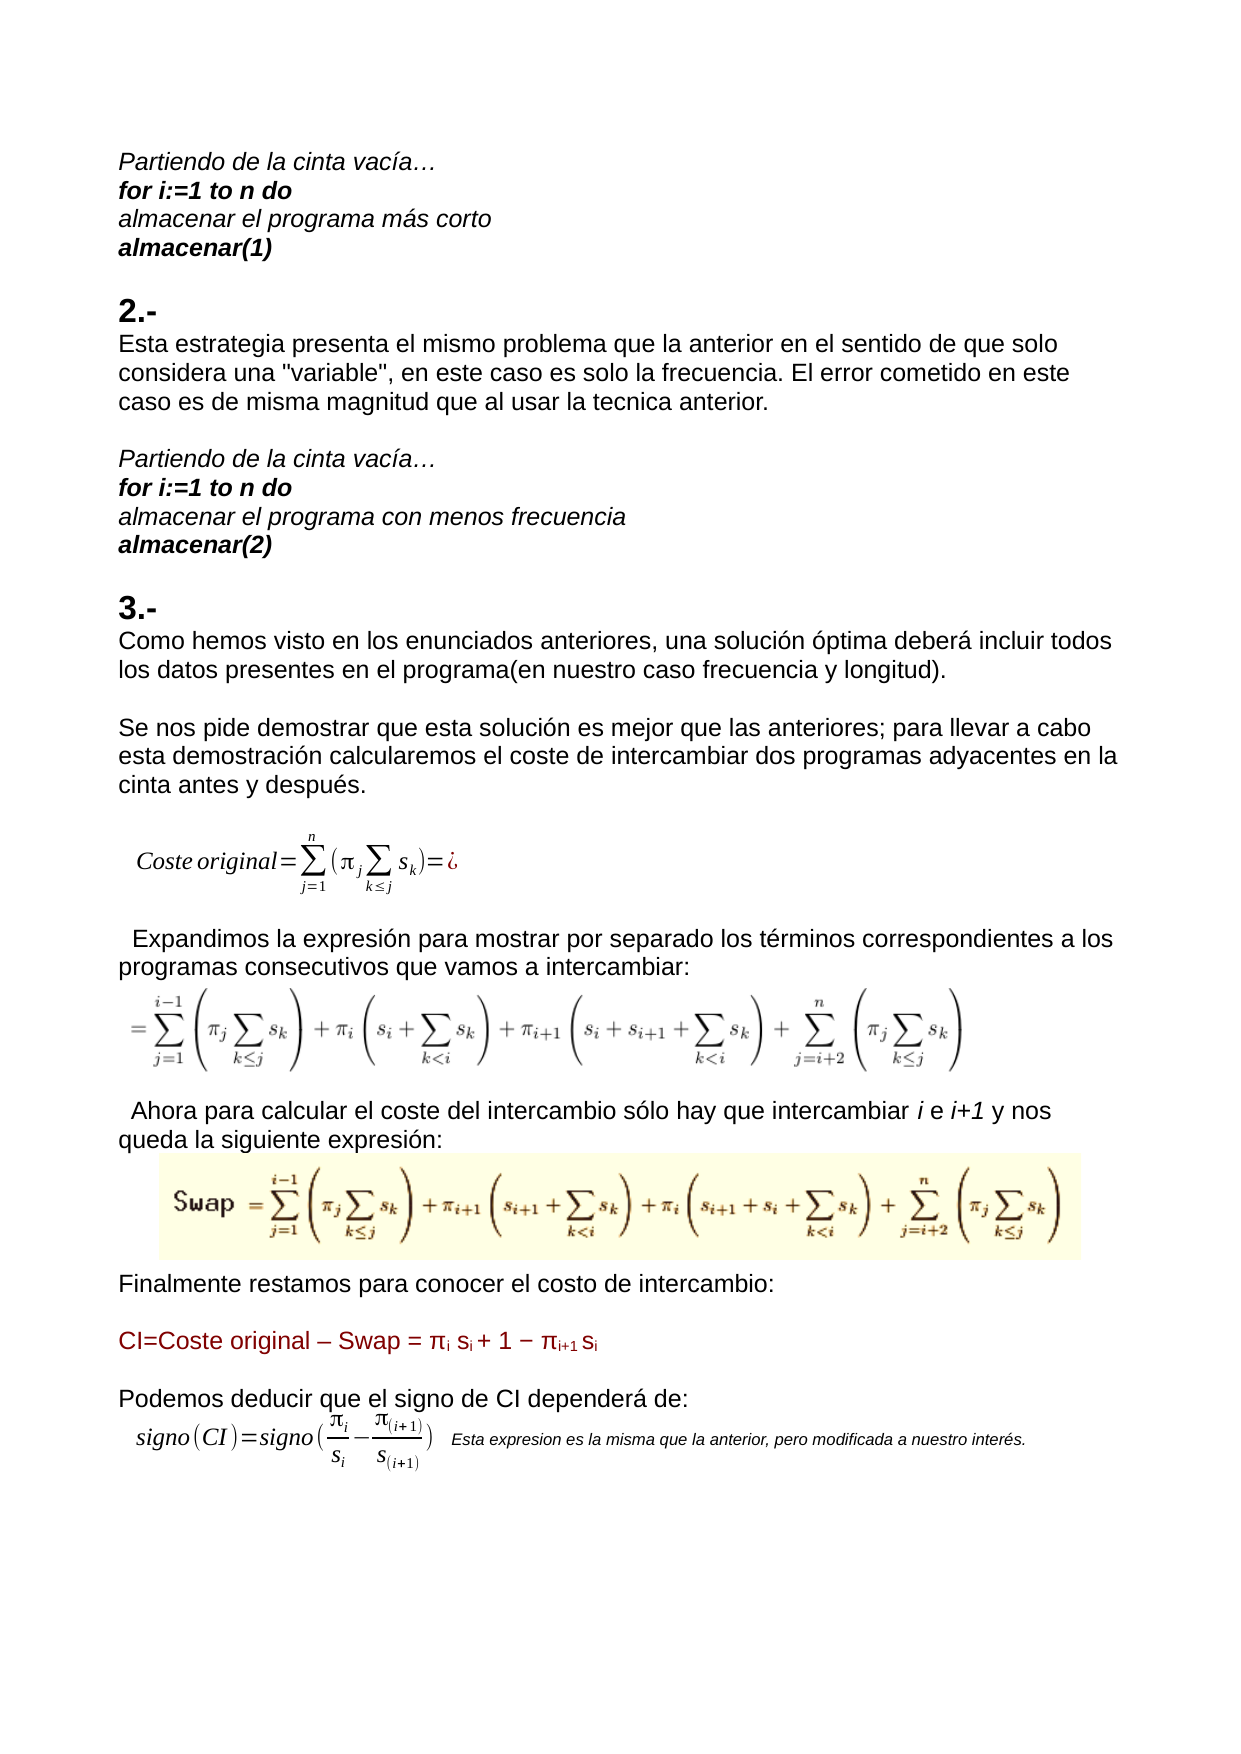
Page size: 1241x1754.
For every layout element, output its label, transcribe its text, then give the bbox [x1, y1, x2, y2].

text Podemos deducir que el signo de CI dependerá de: [118, 1384, 1122, 1412]
text Expandimos la expresión para mostrar por separado los términos correspondientes a los programas consecutivos que vamos a intercambiar: [118, 924, 1122, 981]
text 3.- [118, 588, 1122, 626]
text Se nos pide demostrar que esta solución es mejor que las anteriores; para llevar a cabo esta demostración calcularemos el coste de intercambiar dos programas adyacentes en la cinta antes y después. [118, 712, 1122, 799]
text almacenar el programa con menos frecuencia [118, 502, 1122, 530]
text for i:=1 to n do [118, 176, 1122, 204]
text CI=Coste original – Swap = πi si + 1 − πi+1 si [118, 1326, 1122, 1355]
text Ahora para calcular el coste del intercambio sólo hay que intercambiar i e i+1 y nos queda la siguiente expresión: [118, 1096, 1122, 1154]
text almacenar(2) [118, 530, 1122, 559]
text 2.- [118, 291, 1122, 329]
text Finalmente restamos para conocer el costo de intercambio: [118, 1240, 1122, 1297]
text Esta expresion es la misma que la anterior, pero modificada a nuestro interés. [118, 1412, 1122, 1472]
text Partiendo de la cinta vacía… [118, 147, 1122, 176]
text Como hemos visto en los enunciados anteriores, una solución óptima deberá incluir todos los datos presentes en el programa(en nuestro caso frecuencia y longitud). [118, 626, 1122, 684]
text Partiendo de la cinta vacía… [118, 444, 1122, 473]
picture [159, 1153, 1082, 1260]
text almacenar(1) [118, 233, 1122, 262]
text almacenar el programa más corto [118, 204, 1122, 233]
text for i:=1 to n do [118, 473, 1122, 502]
picture [106, 988, 965, 1088]
text Esta estrategia presenta el mismo problema que la anterior en el sentido de que solo considera una "variable", en este caso es solo la frecuencia. El error cometido en este caso es de misma magnitud que al usar la tecnica anterior. [118, 329, 1122, 415]
